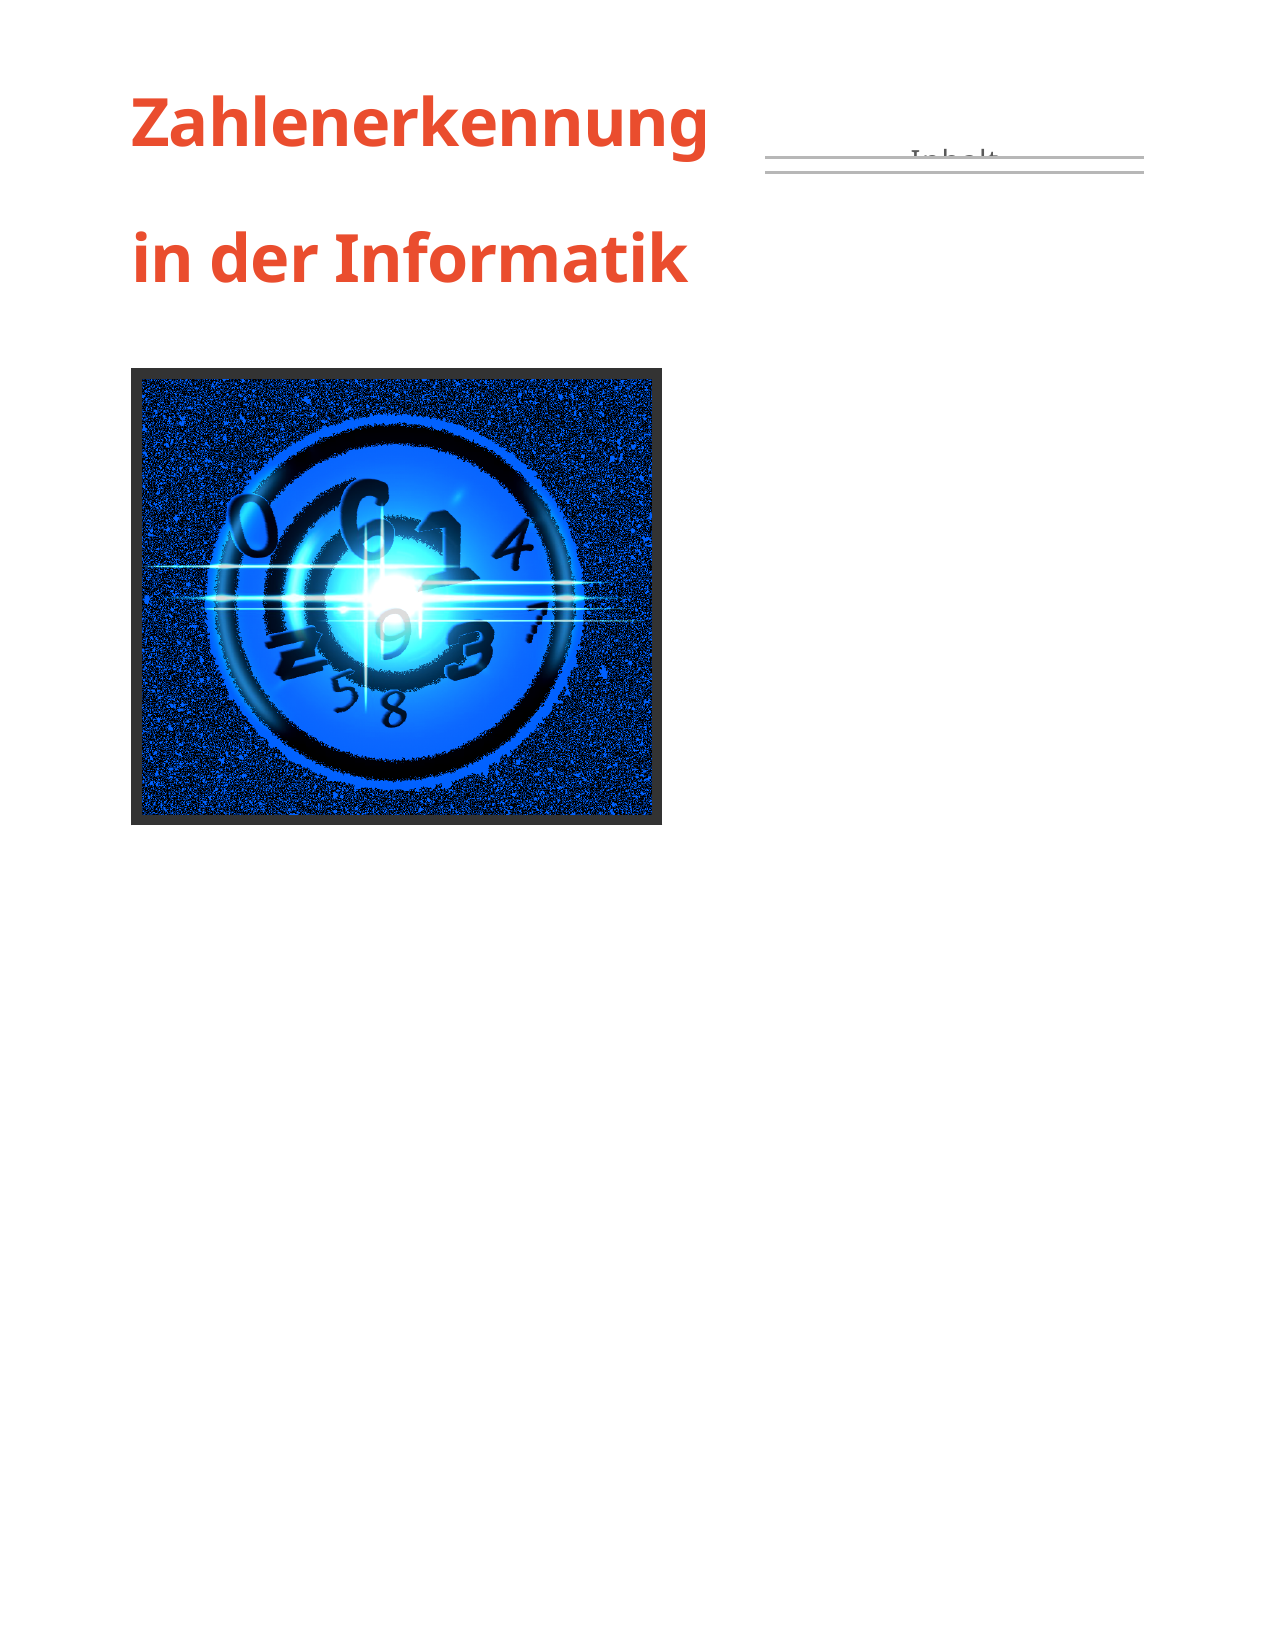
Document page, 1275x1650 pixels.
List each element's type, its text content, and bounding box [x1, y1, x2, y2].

table_header Inhalt [765, 141, 1144, 156]
table_header Zahlenerkennung in der Informatik [131, 75, 712, 859]
table_cell [765, 174, 1144, 186]
table_header [713, 75, 1144, 859]
